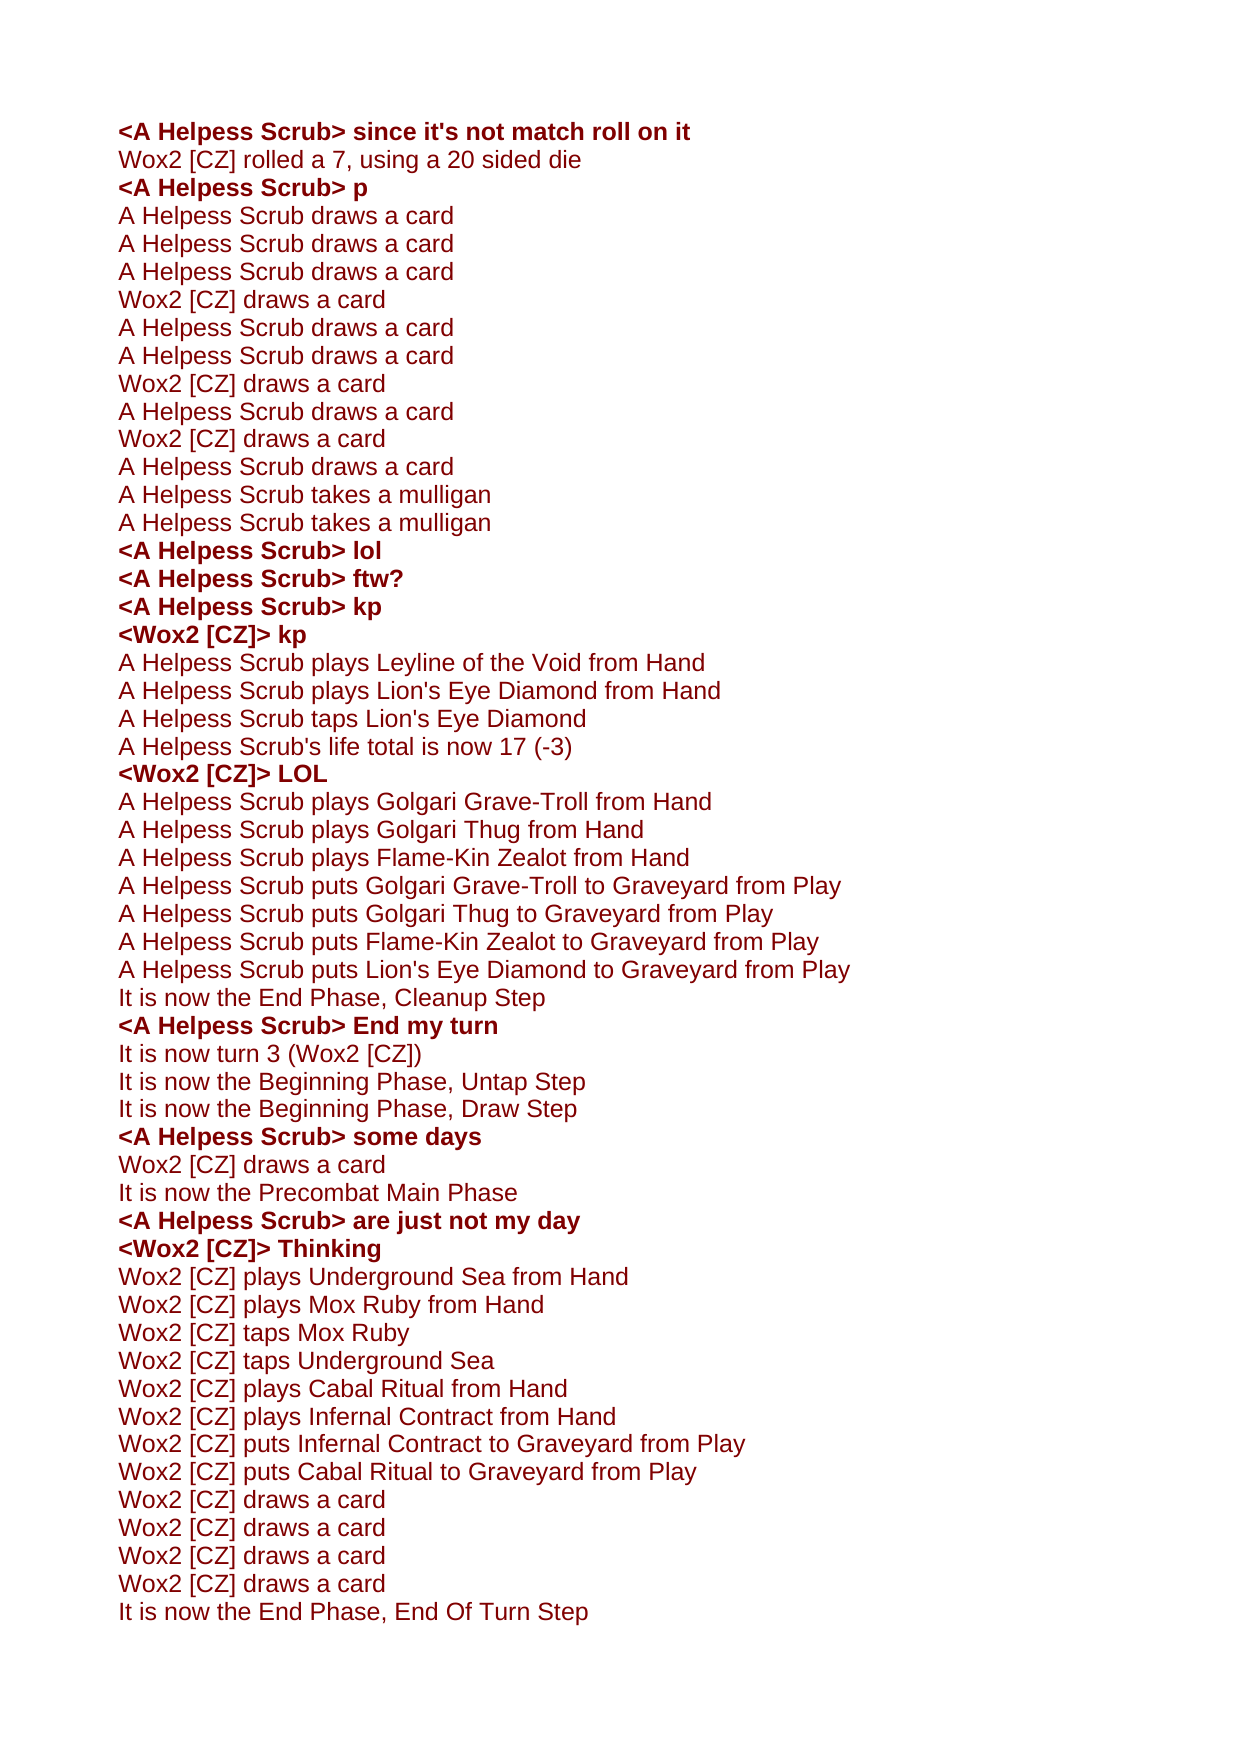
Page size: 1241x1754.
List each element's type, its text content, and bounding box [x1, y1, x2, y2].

text It is now the End Phase, Cleanup Step [118, 983, 1122, 1011]
text It is now the Beginning Phase, Untap Step [118, 1067, 1122, 1095]
text Wox2 [CZ] puts Infernal Contract to Graveyard from Play [118, 1430, 1122, 1458]
text It is now the Beginning Phase, Draw Step [118, 1095, 1122, 1123]
text A Helpess Scrub plays Flame-Kin Zealot from Hand [118, 844, 1122, 872]
text Wox2 [CZ] plays Mox Ruby from Hand [118, 1291, 1122, 1318]
text <A Helpess Scrub> some days [118, 1123, 1122, 1151]
text Wox2 [CZ] taps Mox Ruby [118, 1318, 1122, 1346]
text <A Helpess Scrub> kp [118, 593, 1122, 621]
text Wox2 [CZ] draws a card [118, 1486, 1122, 1514]
text It is now the Precombat Main Phase [118, 1179, 1122, 1207]
text A Helpess Scrub plays Lion's Eye Diamond from Hand [118, 676, 1122, 704]
text Wox2 [CZ] draws a card [118, 369, 1122, 397]
text A Helpess Scrub plays Golgari Grave-Troll from Hand [118, 788, 1122, 816]
text Wox2 [CZ] rolled a 7, using a 20 sided die [118, 146, 1122, 174]
text A Helpess Scrub draws a card [118, 202, 1122, 230]
text Wox2 [CZ] draws a card [118, 1542, 1122, 1570]
text <A Helpess Scrub> p [118, 174, 1122, 202]
text A Helpess Scrub puts Flame-Kin Zealot to Graveyard from Play [118, 928, 1122, 956]
text A Helpess Scrub plays Golgari Thug from Hand [118, 816, 1122, 844]
text A Helpess Scrub draws a card [118, 453, 1122, 481]
text A Helpess Scrub puts Golgari Thug to Graveyard from Play [118, 900, 1122, 928]
text A Helpess Scrub draws a card [118, 397, 1122, 425]
text Wox2 [CZ] draws a card [118, 425, 1122, 453]
text It is now turn 3 (Wox2 [CZ]) [118, 1039, 1122, 1067]
text <Wox2 [CZ]> Thinking [118, 1235, 1122, 1263]
text A Helpess Scrub draws a card [118, 258, 1122, 286]
text <A Helpess Scrub> are just not my day [118, 1207, 1122, 1235]
text <Wox2 [CZ]> LOL [118, 760, 1122, 788]
text <A Helpess Scrub> End my turn [118, 1011, 1122, 1039]
text Wox2 [CZ] draws a card [118, 1570, 1122, 1598]
text Wox2 [CZ] puts Cabal Ritual to Graveyard from Play [118, 1458, 1122, 1486]
text A Helpess Scrub takes a mulligan [118, 481, 1122, 509]
text <Wox2 [CZ]> kp [118, 621, 1122, 648]
text A Helpess Scrub draws a card [118, 230, 1122, 258]
text A Helpess Scrub takes a mulligan [118, 509, 1122, 537]
text A Helpess Scrub taps Lion's Eye Diamond [118, 704, 1122, 732]
text <A Helpess Scrub> since it's not match roll on it [118, 118, 1122, 146]
text Wox2 [CZ] plays Underground Sea from Hand [118, 1263, 1122, 1291]
text A Helpess Scrub draws a card [118, 313, 1122, 341]
text A Helpess Scrub puts Lion's Eye Diamond to Graveyard from Play [118, 956, 1122, 983]
text A Helpess Scrub's life total is now 17 (-3) [118, 732, 1122, 760]
text Wox2 [CZ] plays Infernal Contract from Hand [118, 1402, 1122, 1430]
text <A Helpess Scrub> lol [118, 537, 1122, 565]
text A Helpess Scrub draws a card [118, 341, 1122, 369]
text It is now the End Phase, End Of Turn Step [118, 1598, 1122, 1626]
text Wox2 [CZ] draws a card [118, 286, 1122, 313]
text Wox2 [CZ] draws a card [118, 1514, 1122, 1542]
text Wox2 [CZ] taps Underground Sea [118, 1346, 1122, 1374]
text Wox2 [CZ] draws a card [118, 1151, 1122, 1179]
text Wox2 [CZ] plays Cabal Ritual from Hand [118, 1374, 1122, 1402]
text A Helpess Scrub plays Leyline of the Void from Hand [118, 648, 1122, 676]
text <A Helpess Scrub> ftw? [118, 565, 1122, 593]
text A Helpess Scrub puts Golgari Grave-Troll to Graveyard from Play [118, 872, 1122, 900]
